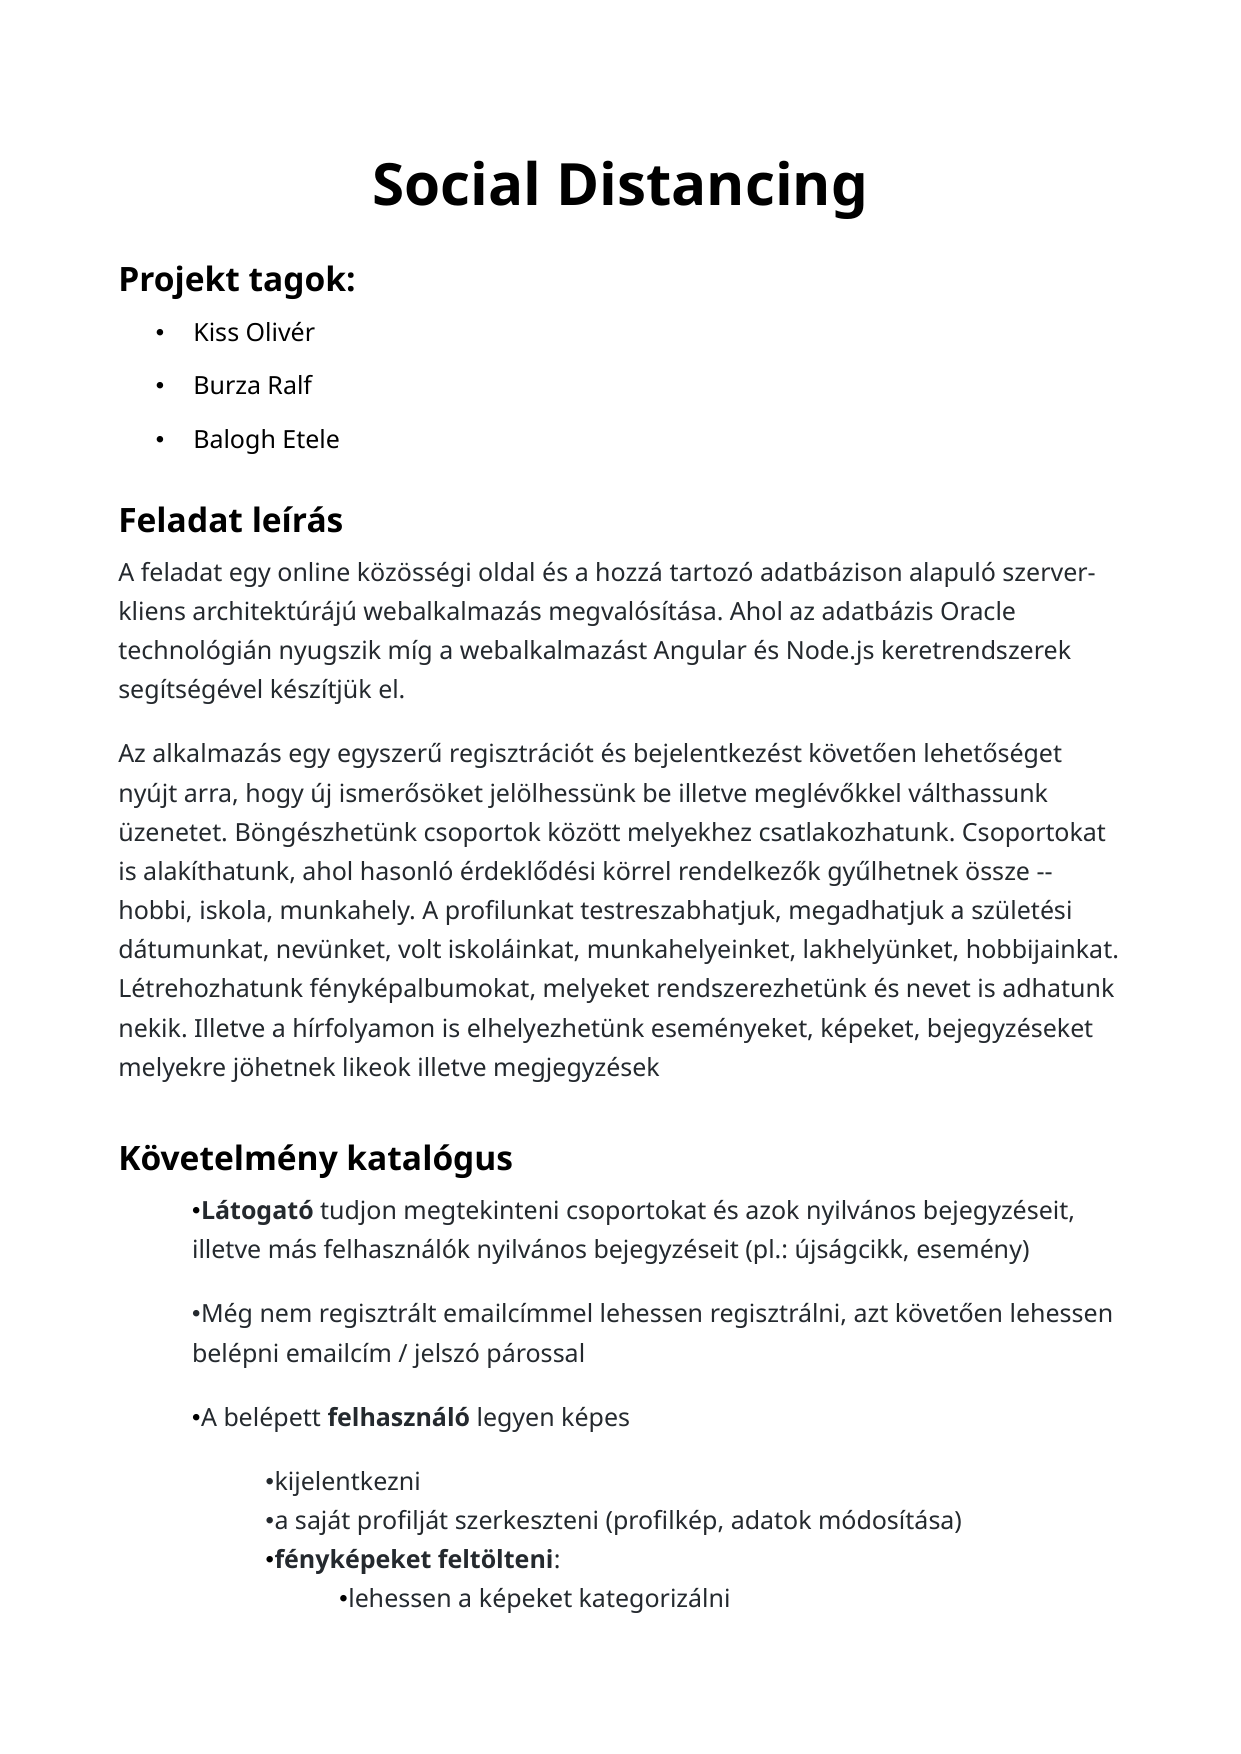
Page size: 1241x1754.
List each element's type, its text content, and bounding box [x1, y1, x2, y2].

title Social Distancing [118, 143, 1122, 223]
list fényképeket feltölteni: [118, 1542, 1122, 1576]
text A feladat egy online közösségi oldal és a hozzá tartozó adatbázison alapuló szerver-kliens architektúrájú webalkalmazás megvalósítása. Ahol az adatbázis Oracle technológián nyugszik míg a webalkalmazást Angular és Node.js keretrendszerek segítségével készítjük el. [118, 554, 1122, 706]
subtitle Feladat leírás [118, 496, 1122, 542]
list Még nem regisztrált emailcímmel lehessen regisztrálni, azt követően lehessen belépni emailcím / jelszó párossal [118, 1296, 1122, 1369]
list kijelentkezni [118, 1463, 1122, 1498]
list A belépett felhasználó legyen képes [118, 1399, 1122, 1433]
text Az alkalmazás egy egyszerű regisztrációt és bejelentkezést követően lehetőséget nyújt arra, hogy új ismerősöket jelölhessünk be illetve meglévőkkel válthassunk üzenetet. Böngészhetünk csoportok között melyekhez csatlakozhatunk. Csoportokat is alakíthatunk, ahol hasonló érdeklődési körrel rendelkezők gyűlhetnek össze -- hobbi, iskola, munkahely. A profilunkat testreszabhatjuk, megadhatjuk a születési dátumunkat, nevünket, volt iskoláinkat, munkahelyeinket, lakhelyünket, hobbijainkat. Létrehozhatunk fényképalbumokat, melyeket rendszerezhetünk és nevet is adhatunk nekik. Illetve a hírfolyamon is elhelyezhetünk eseményeket, képeket, bejegyzéseket melyekre jöhetnek likeok illetve megjegyzések [118, 736, 1122, 1083]
list Balogh Etele [156, 422, 1122, 456]
list Látogató tudjon megtekinteni csoportokat és azok nyilvános bejegyzéseit, illetve más felhasználók nyilvános bejegyzéseit (pl.: újságcikk, esemény) [118, 1193, 1122, 1266]
list a saját profilját szerkeszteni (profilkép, adatok módosítása) [118, 1503, 1122, 1537]
subtitle Projekt tagok: [118, 256, 1122, 302]
list lehessen a képeket kategorizálni [118, 1581, 1122, 1615]
list Burza Ralf [156, 368, 1122, 402]
subtitle Követelmény katalógus [118, 1134, 1122, 1180]
list Kiss Olivér [156, 314, 1122, 348]
